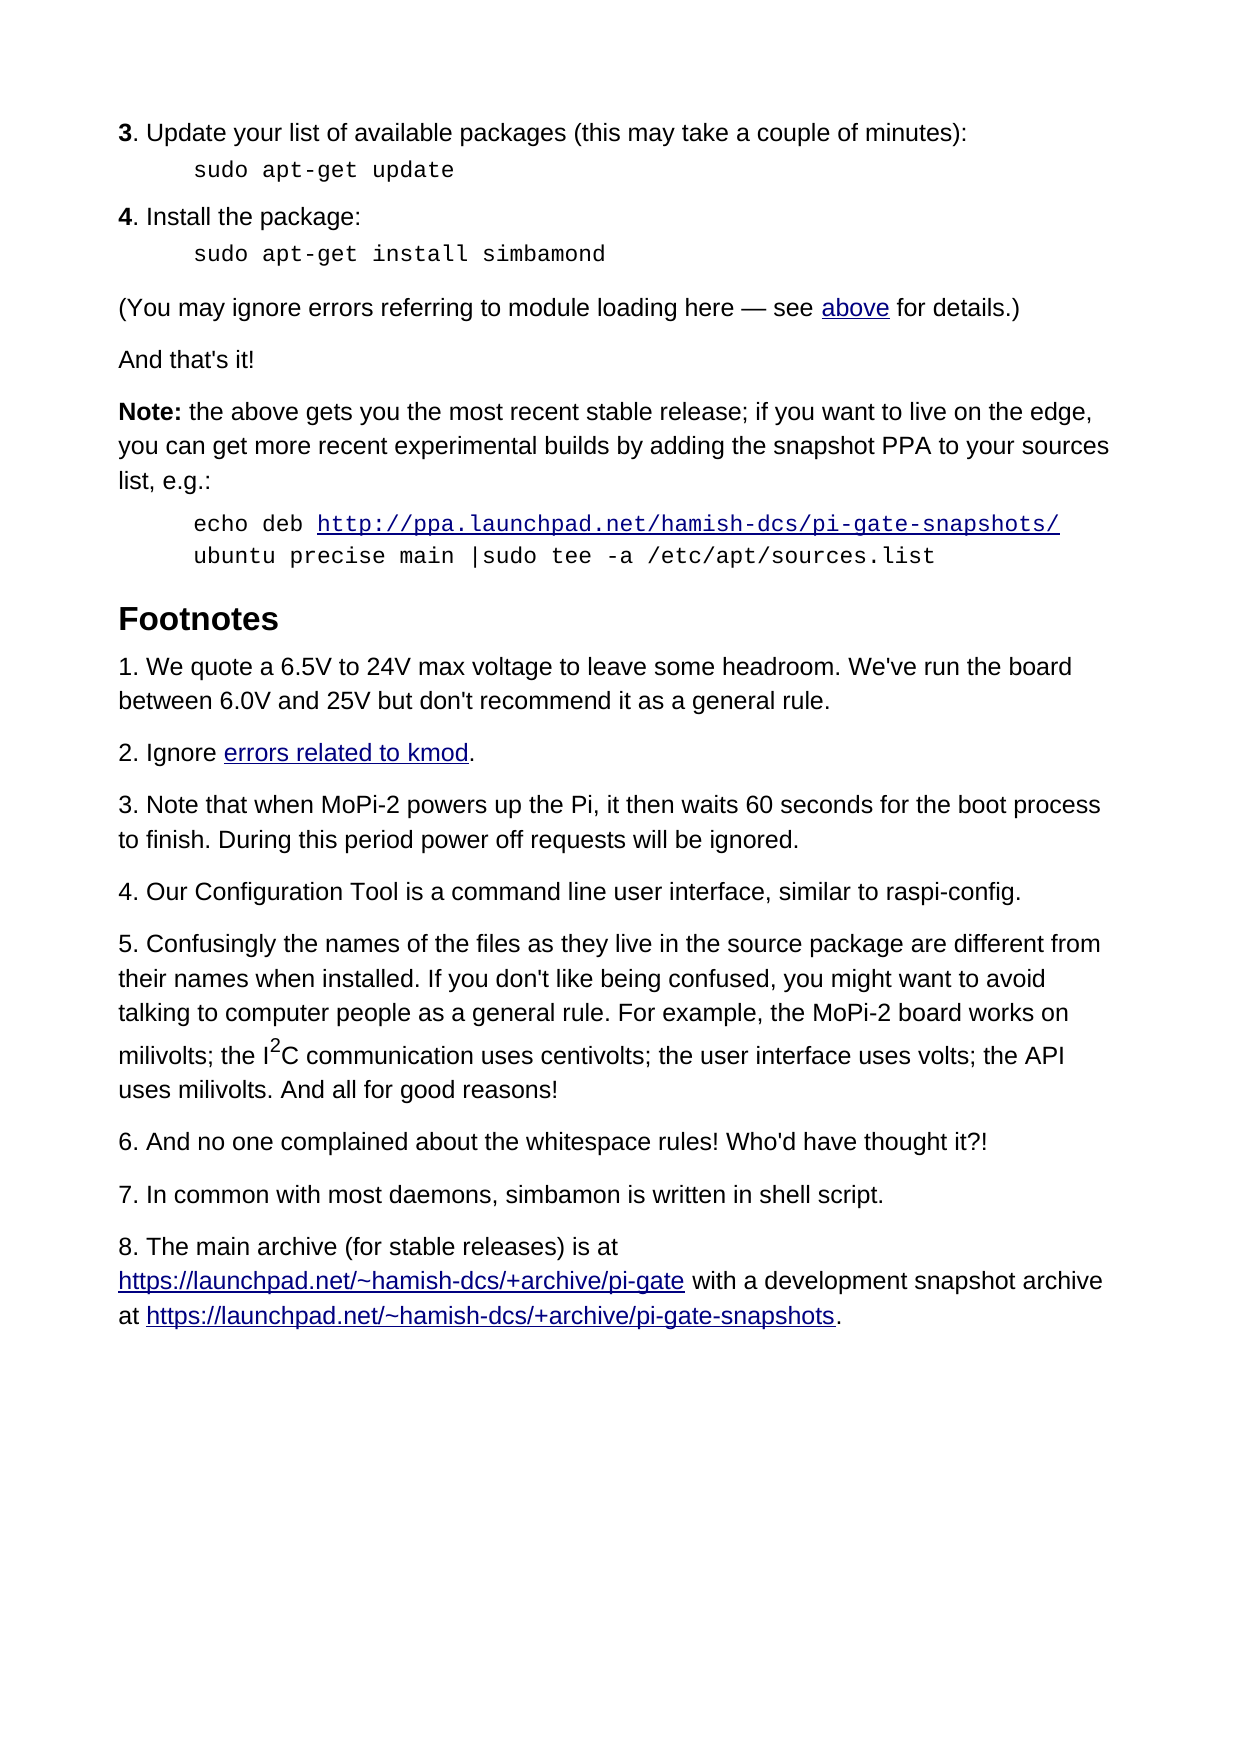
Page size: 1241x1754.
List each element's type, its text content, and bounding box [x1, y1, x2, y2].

text sudo apt-get install simbamond [118, 243, 1122, 269]
text 5. Confusingly the names of the files as they live in the source package are different from their names when installed. If you don't like being confused, you might want to avoid talking to computer people as a general rule. For example, the MoPi-2 board works on milivolts; the I2C communication uses centivolts; the user interface uses volts; the API uses milivolts. And all for good reasons! [118, 929, 1122, 1104]
text 2. Ignore errors related to kmod. [118, 738, 1122, 767]
text (You may ignore errors referring to module loading here — see above for details.) [118, 292, 1122, 321]
text 8. The main archive (for stable releases) is at https://launchpad.net/~hamish-dcs/+archive/pi-gate with a development snapshot archive at https://launchpad.net/~hamish-dcs/+archive/pi-gate-snapshots. [118, 1232, 1122, 1329]
text And that's it! [118, 345, 1122, 373]
text echo deb http://ppa.launchpad.net/hamish-dcs/pi-gate-snapshots/ [118, 512, 1122, 538]
text sudo apt-get update [118, 159, 1122, 184]
text 4. Install the package: [118, 202, 1122, 231]
text Footnotes [118, 599, 1122, 638]
text 3. Update your list of available packages (this may take a couple of minutes): [118, 118, 1122, 147]
text Note: the above gets you the most recent stable release; if you want to live on the edge, you can get more recent experimental builds by adding the snapshot PPA to your sources list, e.g.: [118, 397, 1122, 494]
text 7. In common with most daemons, simbamon is written in shell script. [118, 1179, 1122, 1208]
text ubuntu precise main |sudo tee -a /etc/apt/sources.list [118, 544, 1122, 570]
text 3. Note that when MoPi-2 powers up the Pi, it then waits 60 seconds for the boot process to finish. During this period power off requests will be ignored. [118, 790, 1122, 853]
text 4. Our Configuration Tool is a command line user interface, similar to raspi-config. [118, 877, 1122, 906]
text 6. And no one complained about the whitespace rules! Who'd have thought it?! [118, 1127, 1122, 1156]
text 1. We quote a 6.5V to 24V max voltage to leave some headroom. We've run the board between 6.0V and 25V but don't recommend it as a general rule. [118, 651, 1122, 715]
